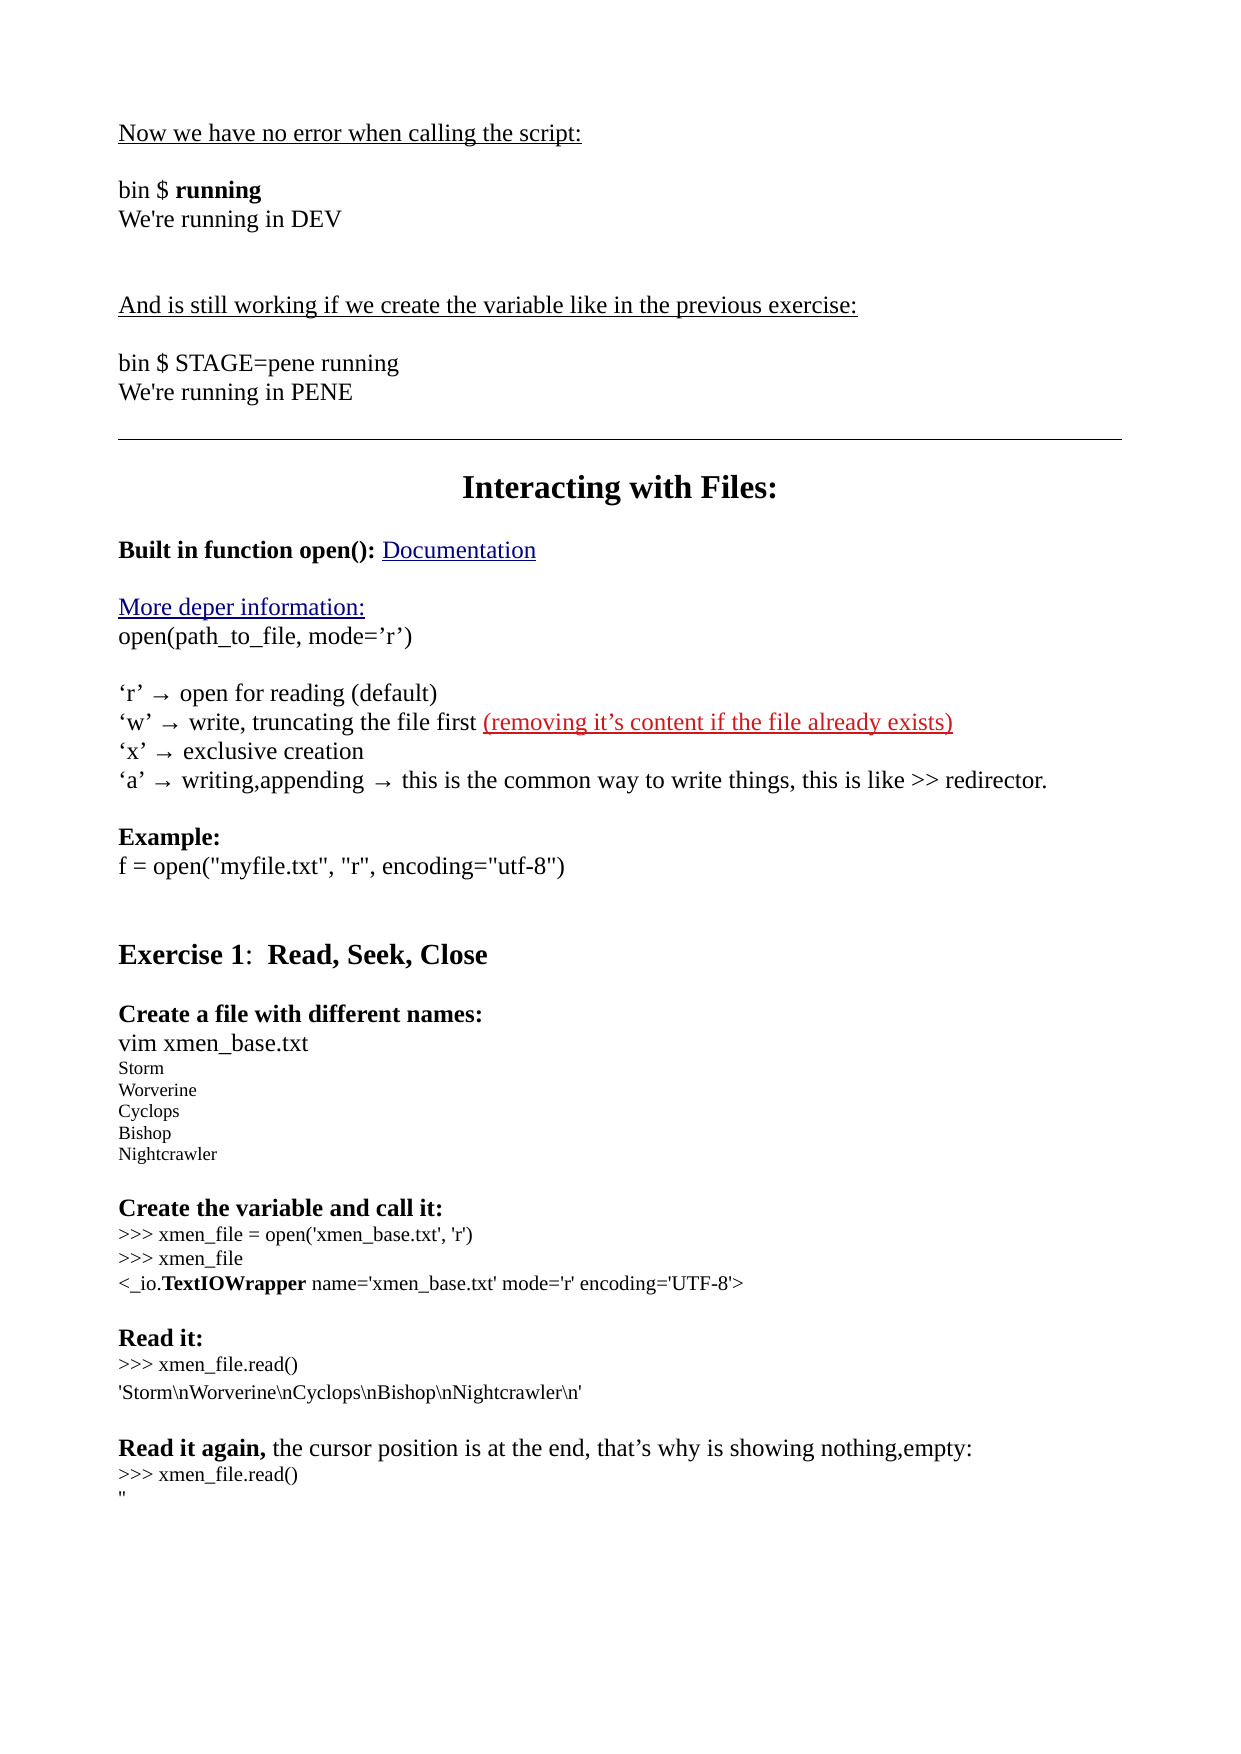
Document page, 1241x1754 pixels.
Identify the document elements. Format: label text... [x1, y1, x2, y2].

text ‘x’ → exclusive creation [118, 736, 1122, 765]
text Storm [118, 1057, 1122, 1078]
text '' [118, 1486, 1122, 1510]
text vim xmen_base.txt [118, 1028, 1122, 1057]
text Now we have no error when calling the script: [118, 118, 1122, 147]
text More deper information: [118, 592, 1122, 621]
text ‘r’ → open for reading (default) [118, 678, 1122, 707]
text >>> xmen_file.read() [118, 1462, 1122, 1486]
text Create the variable and call it: [118, 1193, 1122, 1222]
text We're running in DEV [118, 204, 1122, 233]
text Example: [118, 822, 1122, 851]
text Cyclops [118, 1100, 1122, 1122]
text 'Storm\nWorverine\nCyclops\nBishop\nNightcrawler\n' [118, 1376, 1122, 1405]
text ‘a’ → writing,appending → this is the common way to write things, this is like >> redirector. [118, 765, 1122, 793]
text And is still working if we create the variable like in the previous exercise: [118, 291, 1122, 319]
text ‘w’ → write, truncating the file first (removing it’s content if the file already exists) [118, 707, 1122, 736]
text >>> xmen_file = open('xmen_base.txt', 'r') [118, 1222, 1122, 1246]
text >>> xmen_file [118, 1246, 1122, 1270]
text Built in function open(): Documentation [118, 535, 1122, 563]
text f = open("myfile.txt", "r", encoding="utf-8") [118, 851, 1122, 880]
text Nightcrawler [118, 1143, 1122, 1165]
text Read it again, the cursor position is at the end, that’s why is showing nothing,empty: [118, 1433, 1122, 1462]
text Create a file with different names: [118, 999, 1122, 1028]
text bin $ STAGE=pene running [118, 348, 1122, 377]
text Exercise 1: Read, Seek, Close [118, 937, 1122, 971]
text We're running in PENE [118, 377, 1122, 406]
text Bishop [118, 1122, 1122, 1143]
text bin $ running [118, 176, 1122, 204]
text >>> xmen_file.read() [118, 1352, 1122, 1376]
text open(path_to_file, mode=’r’) [118, 621, 1122, 650]
text Worverine [118, 1078, 1122, 1100]
text <_io.TextIOWrapper name='xmen_base.txt' mode='r' encoding='UTF-8'> [118, 1270, 1122, 1294]
text Read it: [118, 1323, 1122, 1352]
text Interacting with Files: [118, 468, 1122, 506]
